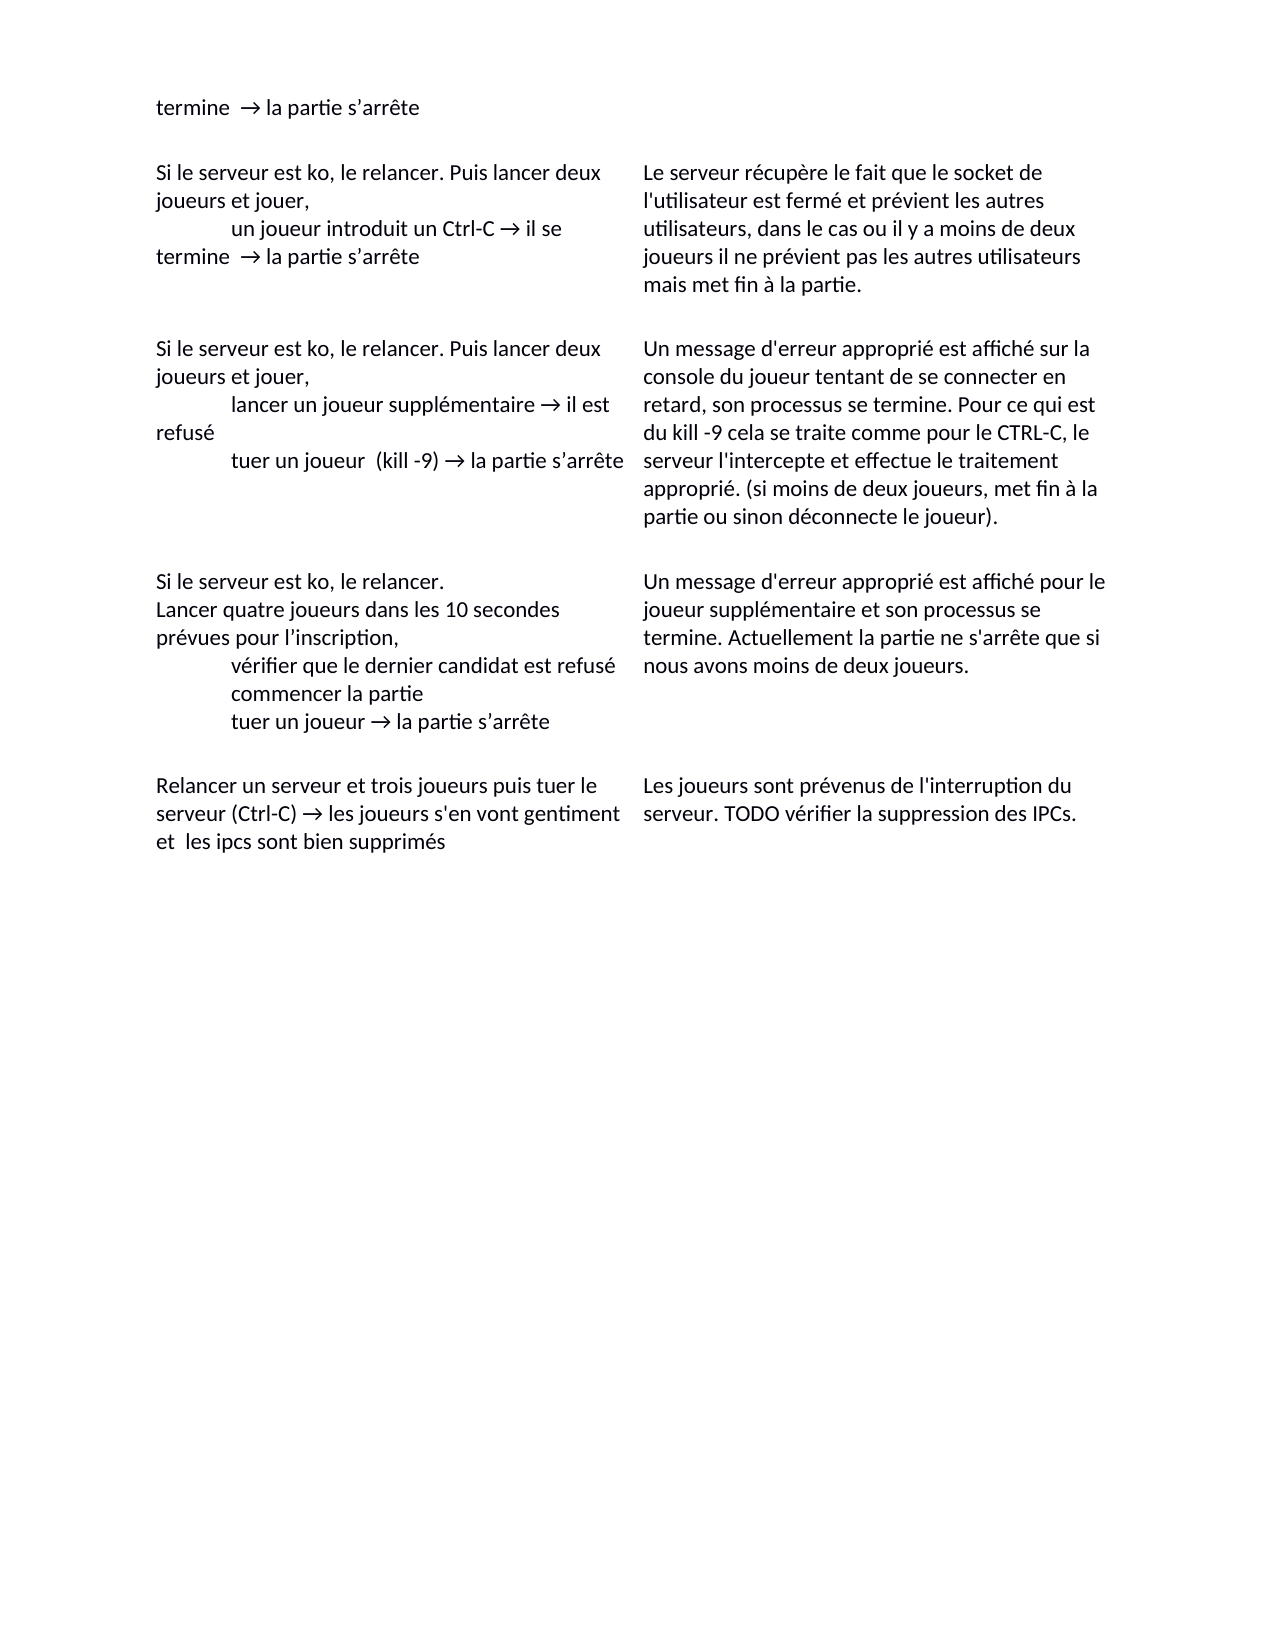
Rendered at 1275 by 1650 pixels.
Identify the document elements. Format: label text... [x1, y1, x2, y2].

table_cell Les joueurs sont prévenus de l'interruption du serveur. TODO vérifier la suppression des IPCs. [638, 753, 1125, 874]
table_cell [638, 75, 1125, 139]
table_cell Relancer un serveur et trois joueurs puis tuer le serveur (Ctrl-C) → les joueurs s'en vont gentiment et les ipcs sont bien supprimés [150, 753, 637, 874]
table_cell Le serveur récupère le fait que le socket de l'utilisateur est fermé et prévient les autres utilisateurs, dans le cas ou il y a moins de deux joueurs il ne prévient pas les autres utilisateurs mais met fin à la partie. [638, 140, 1125, 316]
table_cell termine → la partie s’arrête [150, 75, 637, 139]
table_cell Un message d'erreur approprié est affiché sur la console du joueur tentant de se connecter en retard, son processus se termine. Pour ce qui est du kill -9 cela se traite comme pour le CTRL-C, le serveur l'intercepte et effectue le traitement approprié. (si moins de deux joueurs, met fin à la partie ou sinon déconnecte le joueur). [638, 316, 1125, 549]
table_cell Si le serveur est ko, le relancer. Puis lancer deux joueurs et jouer, lancer un joueur supplémentaire → il est refusé tuer un joueur (kill -9) → la partie s’arrête [150, 316, 637, 549]
table_cell Si le serveur est ko, le relancer. Puis lancer deux joueurs et jouer, un joueur introduit un Ctrl-C → il se termine → la partie s’arrête [150, 140, 637, 316]
table_cell Si le serveur est ko, le relancer. Lancer quatre joueurs dans les 10 secondes prévues pour l’inscription, vérifier que le dernier candidat est refusé commencer la partie tuer un joueur → la partie s’arrête [150, 549, 637, 753]
table_cell Un message d'erreur approprié est affiché pour le joueur supplémentaire et son processus se termine. Actuellement la partie ne s'arrête que si nous avons moins de deux joueurs. [638, 549, 1125, 753]
